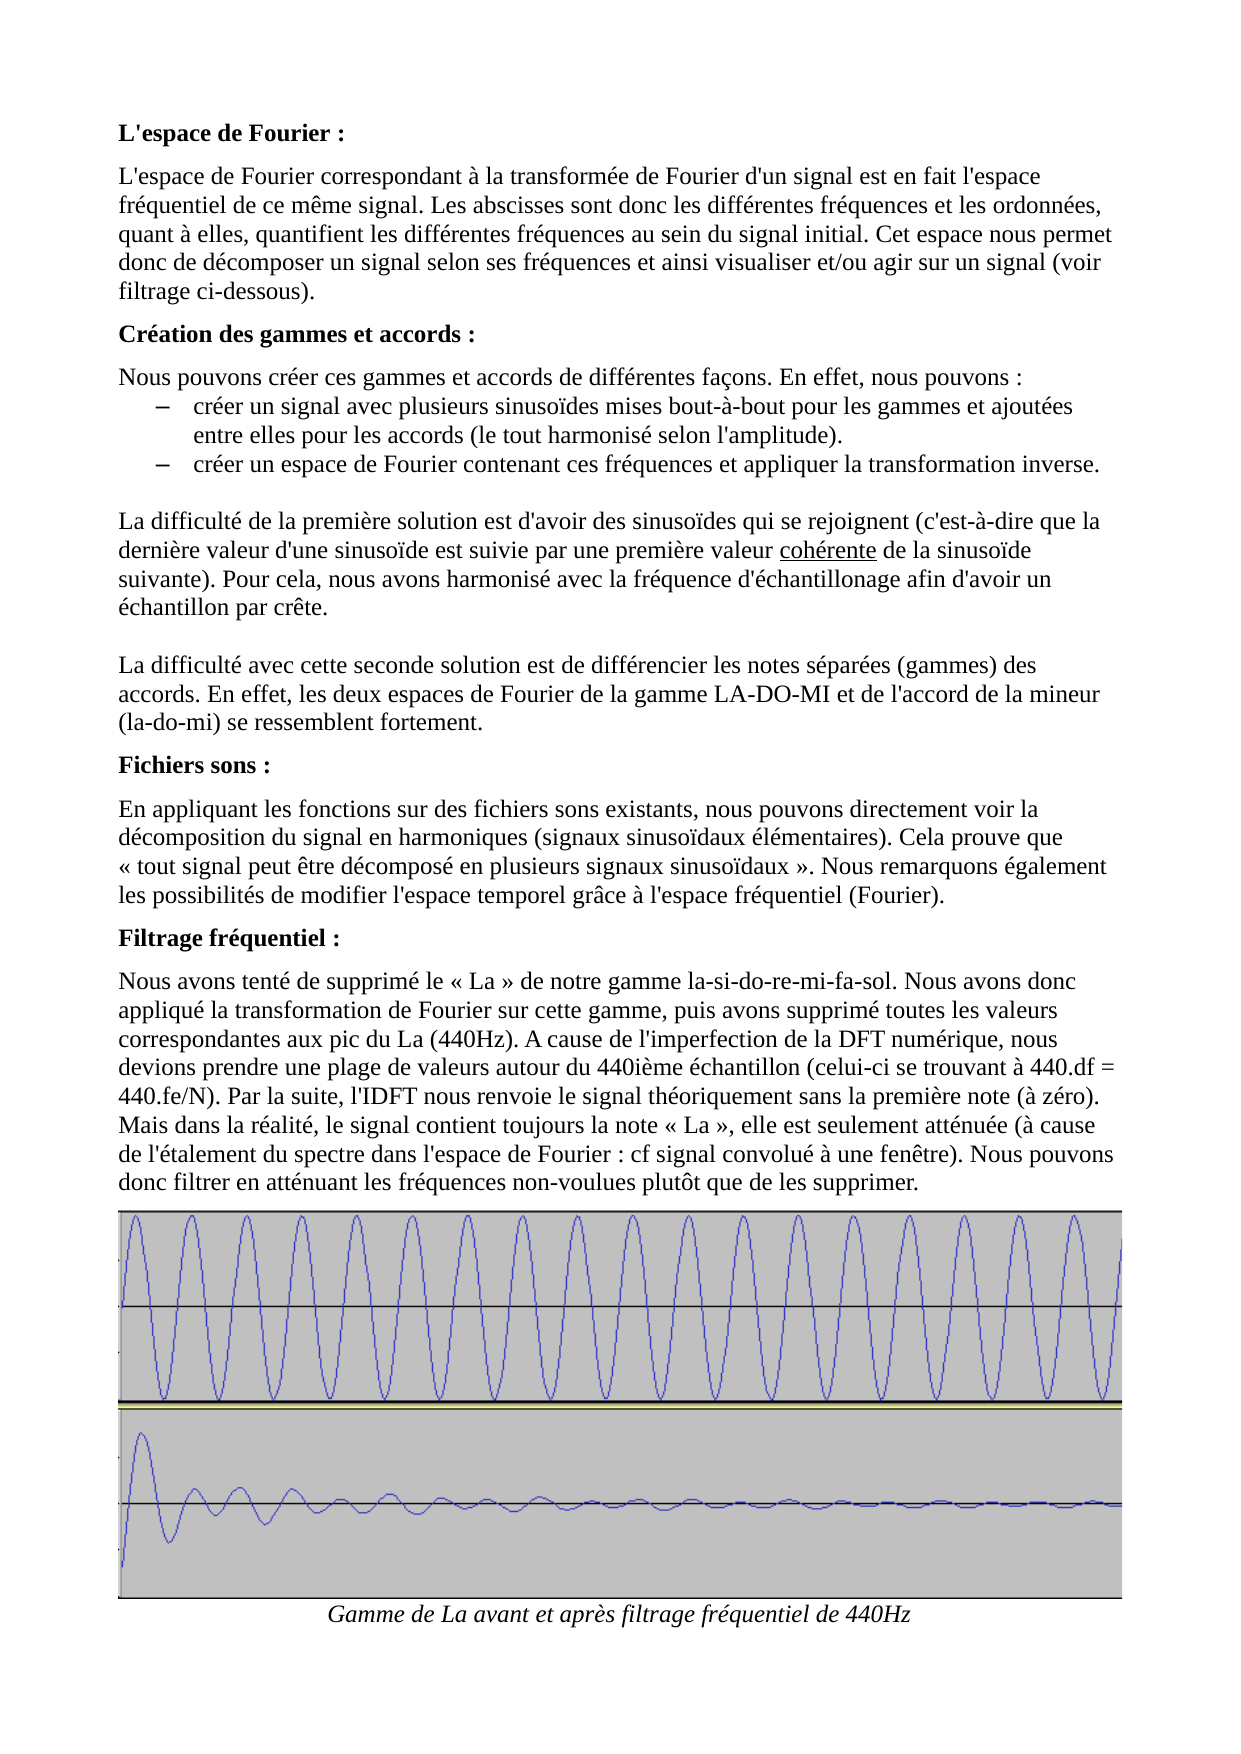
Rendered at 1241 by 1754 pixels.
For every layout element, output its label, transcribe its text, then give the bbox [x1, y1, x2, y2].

text Gamme de La avant et après filtrage fréquentiel de 440Hz [118, 1599, 1122, 1628]
text L'espace de Fourier correspondant à la transformée de Fourier d'un signal est en fait l'espace fréquentiel de ce même signal. Les abscisses sont donc les différentes fréquences et les ordonnées, quant à elles, quantifient les différentes fréquences au sein du signal initial. Cet espace nous permet donc de décomposer un signal selon ses fréquences et ainsi visualiser et/ou agir sur un signal (voir filtrage ci-dessous). [118, 161, 1122, 305]
text L'espace de Fourier : [118, 118, 1122, 147]
text Nous pouvons créer ces gammes et accords de différentes façons. En effet, nous pouvons : [118, 362, 1122, 391]
picture [118, 1210, 1123, 1599]
text En appliquant les fonctions sur des fichiers sons existants, nous pouvons directement voir la décomposition du signal en harmoniques (signaux sinusoïdaux élémentaires). Cela prouve que « tout signal peut être décomposé en plusieurs signaux sinusoïdaux ». Nous remarquons également les possibilités de modifier l'espace temporel grâce à l'espace fréquentiel (Fourier). [118, 794, 1122, 909]
text La difficulté de la première solution est d'avoir des sinusoïdes qui se rejoignent (c'est-à-dire que la dernière valeur d'une sinusoïde est suivie par une première valeur cohérente de la sinusoïde suivante). Pour cela, nous avons harmonisé avec la fréquence d'échantillonage afin d'avoir un échantillon par crête. [118, 506, 1122, 621]
text Fichiers sons : [118, 751, 1122, 779]
text Nous avons tenté de supprimé le « La » de notre gamme la-si-do-re-mi-fa-sol. Nous avons donc appliqué la transformation de Fourier sur cette gamme, puis avons supprimé toutes les valeurs correspondantes aux pic du La (440Hz). A cause de l'imperfection de la DFT numérique, nous devions prendre une plage de valeurs autour du 440ième échantillon (celui-ci se trouvant à 440.df = 440.fe/N). Par la suite, l'IDFT nous renvoie le signal théoriquement sans la première note (à zéro). Mais dans la réalité, le signal contient toujours la note « La », elle est seulement atténuée (à cause de l'étalement du spectre dans l'espace de Fourier : cf signal convolué à une fenêtre). Nous pouvons donc filtrer en atténuant les fréquences non-voulues plutôt que de les supprimer. [118, 966, 1122, 1196]
list créer un espace de Fourier contenant ces fréquences et appliquer la transformation inverse. [156, 449, 1122, 477]
text Création des gammes et accords : [118, 319, 1122, 348]
list créer un signal avec plusieurs sinusoïdes mises bout-à-bout pour les gammes et ajoutées entre elles pour les accords (le tout harmonisé selon l'amplitude). [156, 391, 1122, 449]
text Filtrage fréquentiel : [118, 923, 1122, 952]
text La difficulté avec cette seconde solution est de différencier les notes séparées (gammes) des accords. En effet, les deux espaces de Fourier de la gamme LA-DO-MI et de l'accord de la mineur (la-do-mi) se ressemblent fortement. [118, 650, 1122, 736]
